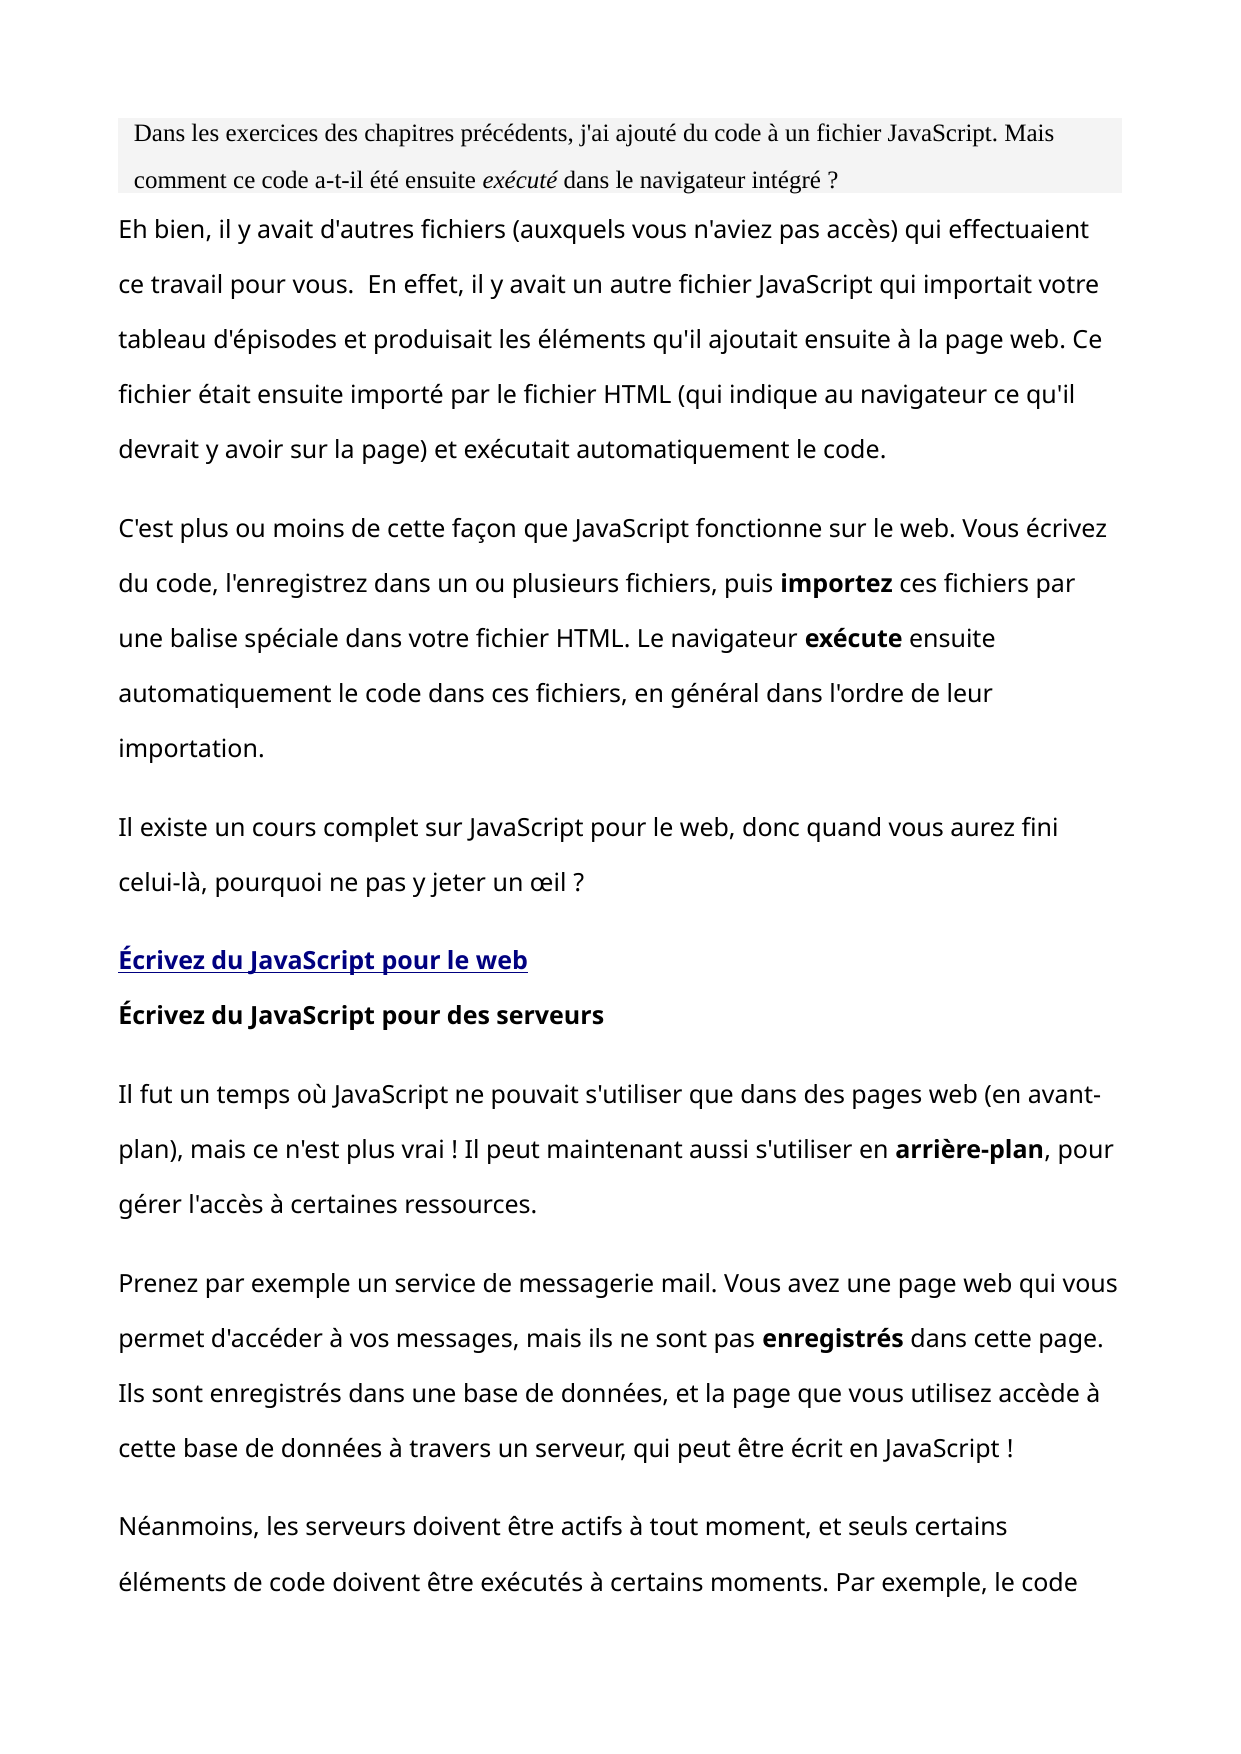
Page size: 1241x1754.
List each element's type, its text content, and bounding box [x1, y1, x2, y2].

text Néanmoins, les serveurs doivent être actifs à tout moment, et seuls certains éléments de code doivent être exécutés à certains moments. Par exemple, le code [118, 1509, 1122, 1598]
text C'est plus ou moins de cette façon que JavaScript fonctionne sur le web. Vous écrivez du code, l'enregistrez dans un ou plusieurs fichiers, puis importez ces fichiers par une balise spéciale dans votre fichier HTML. Le navigateur exécute ensuite automatiquement le code dans ces fichiers, en général dans l'ordre de leur importation. [118, 510, 1122, 765]
text Il existe un cours complet sur JavaScript pour le web, donc quand vous aurez fini celui-là, pourquoi ne pas y jeter un œil ? [118, 809, 1122, 898]
text Il fut un temps où JavaScript ne pouvait s'utiliser que dans des pages web (en avant-plan), mais ce n'est plus vrai ! Il peut maintenant aussi s'utiliser en arrière-plan, pour gérer l'accès à certaines ressources. [118, 1076, 1122, 1221]
text Écrivez du JavaScript pour le web [118, 943, 1122, 977]
text Écrivez du JavaScript pour des serveurs [118, 998, 1122, 1032]
text Dans les exercices des chapitres précédents, j'ai ajouté du code à un fichier JavaScript. Mais comment ce code a-t-il été ensuite exécuté dans le navigateur intégré ? [134, 118, 1122, 193]
text Eh bien, il y avait d'autres fichiers (auxquels vous n'aviez pas accès) qui effectuaient ce travail pour vous. En effet, il y avait un autre fichier JavaScript qui importait votre tableau d'épisodes et produisait les éléments qu'il ajoutait ensuite à la page web. Ce fichier était ensuite importé par le fichier HTML (qui indique au navigateur ce qu'il devrait y avoir sur la page) et exécutait automatiquement le code. [118, 211, 1122, 466]
text Prenez par exemple un service de messagerie mail. Vous avez une page web qui vous permet d'accéder à vos messages, mais ils ne sont pas enregistrés dans cette page. Ils sont enregistrés dans une base de données, et la page que vous utilisez accède à cette base de données à travers un serveur, qui peut être écrit en JavaScript ! [118, 1265, 1122, 1464]
